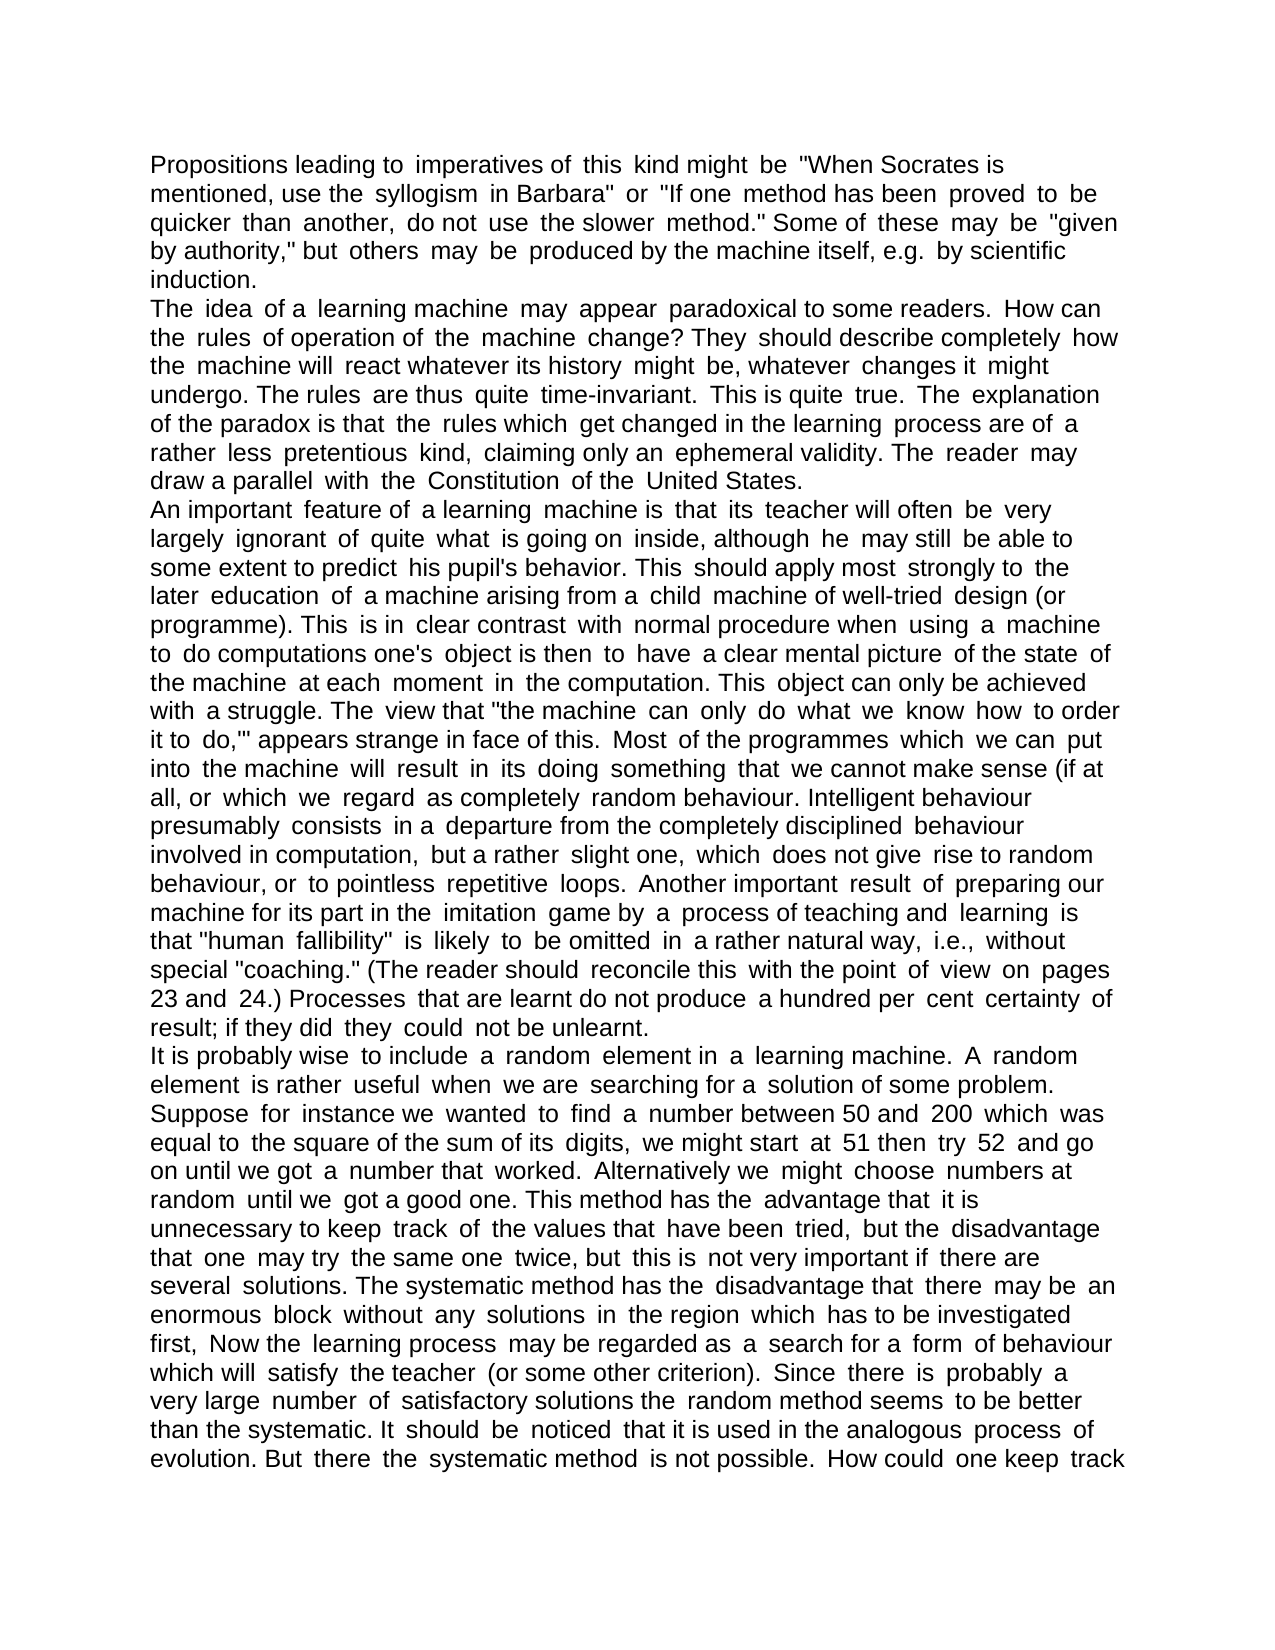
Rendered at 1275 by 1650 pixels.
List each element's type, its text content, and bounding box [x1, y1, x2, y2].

text The idea of a learning machine may appear paradoxical to some readers. How can the rules of operation of the machine change? They should describe completely how the machine will react whatever its history might be, whatever changes it might undergo. The rules are thus quite time-invariant. This is quite true. The explanation of the paradox is that the rules which get changed in the learning process are of a rather less pretentious kind, claiming only an ephemeral validity. The reader may draw a parallel with the Constitution of the United States. [150, 294, 1125, 495]
text It is probably wise to include a random element in a learning machine. A random element is rather useful when we are searching for a solution of some problem. Suppose for instance we wanted to find a number between 50 and 200 which was equal to the square of the sum of its digits, we might start at 51 then try 52 and go on until we got a number that worked. Alternatively we might choose numbers at random until we got a good one. This method has the advantage that it is unnecessary to keep track of the values that have been tried, but the disadvantage that one may try the same one twice, but this is not very important if there are several solutions. The systematic method has the disadvantage that there may be an enormous block without any solutions in the region which has to be investigated first, Now the learning process may be regarded as a search for a form of behaviour which will satisfy the teacher (or some other criterion). Since there is probably a very large number of satisfactory solutions the random method seems to be better than the systematic. It should be noticed that it is used in the analogous process of evolution. But there the systematic method is not possible. How could one keep track [150, 1041, 1125, 1472]
text An important feature of a learning machine is that its teacher will often be very largely ignorant of quite what is going on inside, although he may still be able to some extent to predict his pupil's behavior. This should apply most strongly to the later education of a machine arising from a child machine of well-tried design (or programme). This is in clear contrast with normal procedure when using a machine to do computations one's object is then to have a clear mental picture of the state of the machine at each moment in the computation. This object can only be achieved with a struggle. The view that "the machine can only do what we know how to order it to do,"' appears strange in face of this. Most of the programmes which we can put into the machine will result in its doing something that we cannot make sense (if at all, or which we regard as completely random behaviour. Intelligent behaviour presumably consists in a departure from the completely disciplined behaviour involved in computation, but a rather slight one, which does not give rise to random behaviour, or to pointless repetitive loops. Another important result of preparing our machine for its part in the imitation game by a process of teaching and learning is that "human fallibility" is likely to be omitted in a rather natural way, i.e., without special "coaching." (The reader should reconcile this with the point of view on pages 23 and 24.) Processes that are learnt do not produce a hundred per cent certainty of result; if they did they could not be unlearnt. [150, 495, 1125, 1041]
text Propositions leading to imperatives of this kind might be "When Socrates is mentioned, use the syllogism in Barbara" or "If one method has been proved to be quicker than another, do not use the slower method." Some of these may be "given by authority," but others may be produced by the machine itself, e.g. by scientific induction. [150, 150, 1125, 294]
